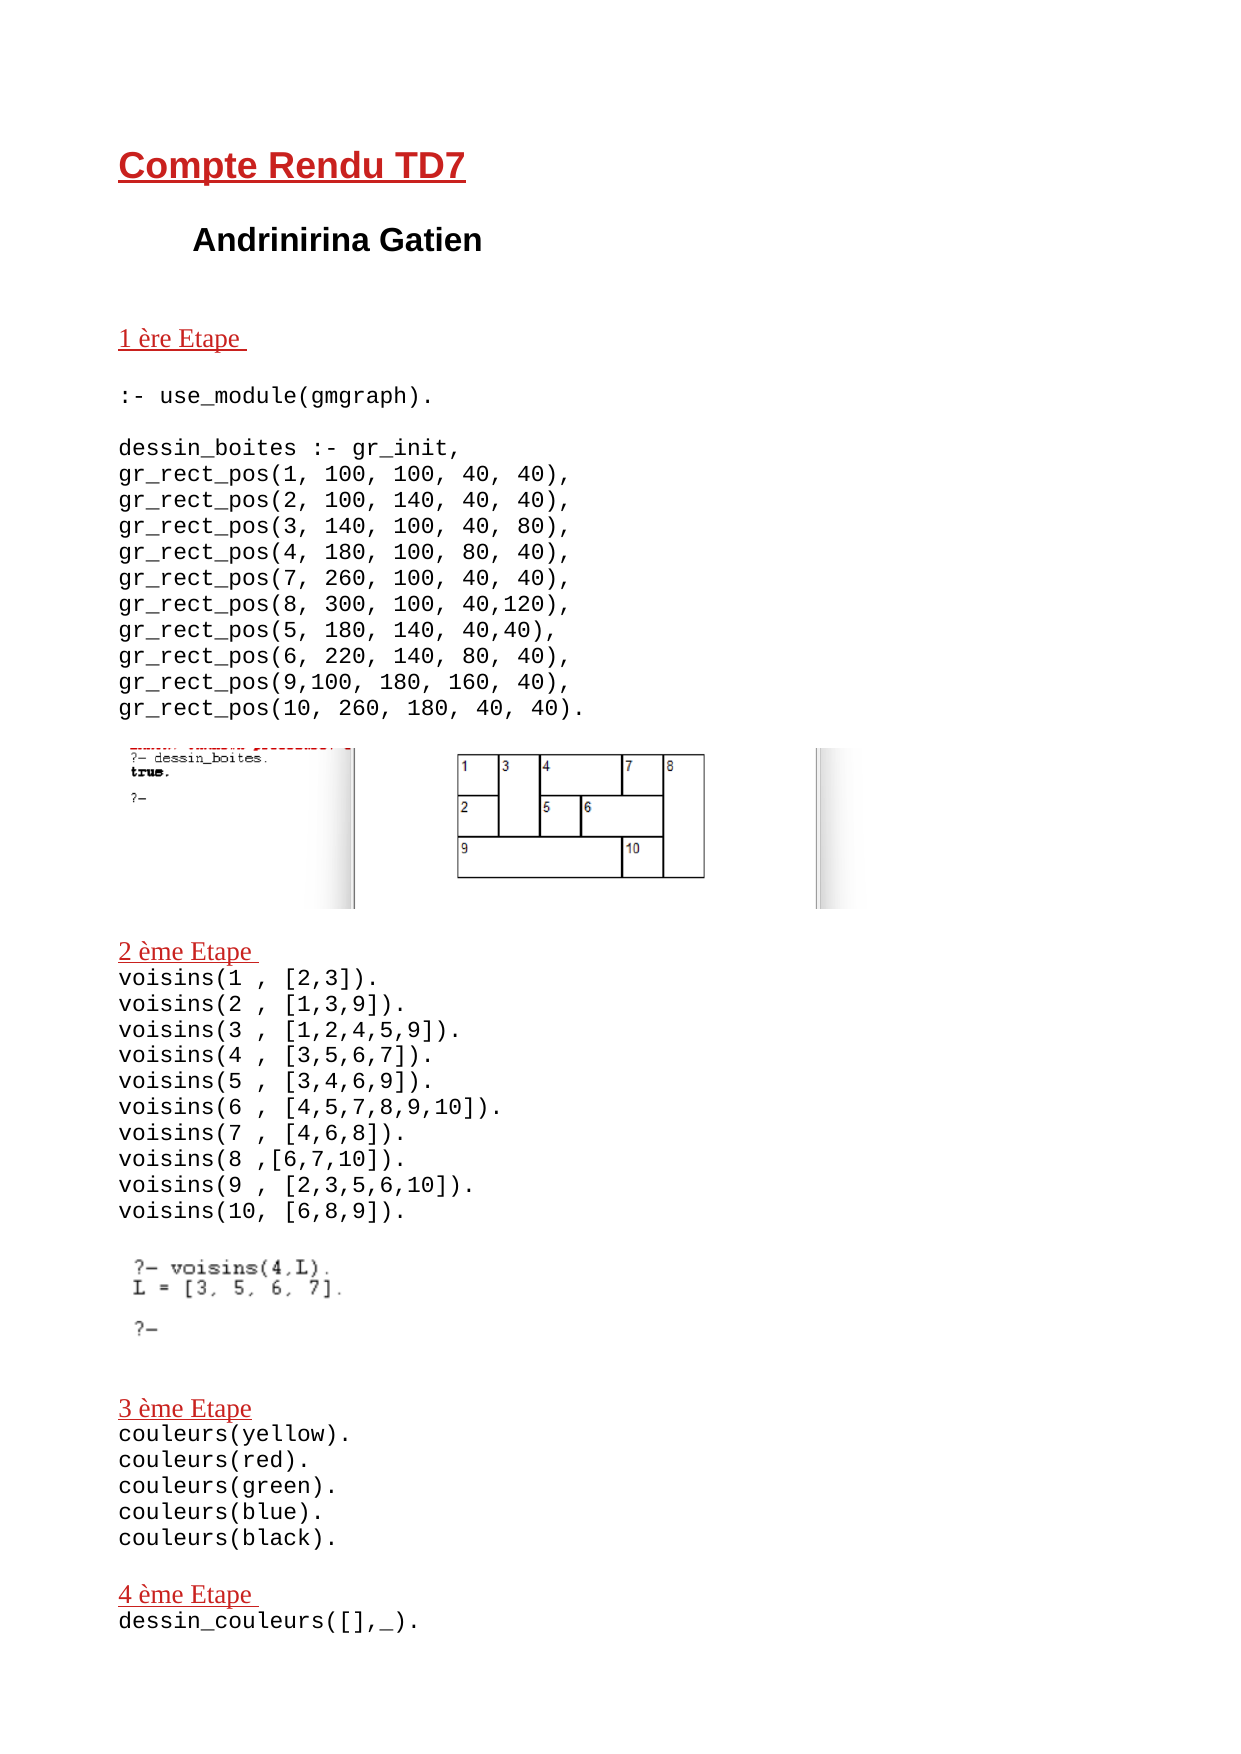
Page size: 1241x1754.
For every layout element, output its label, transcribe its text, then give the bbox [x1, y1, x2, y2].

text couleurs(blue). [118, 1501, 1122, 1527]
text voisins(9 , [2,3,5,6,10]). [118, 1173, 1122, 1199]
text voisins(6 , [4,5,7,8,9,10]). [118, 1096, 1122, 1122]
text 3 ème Etape [118, 1392, 1122, 1423]
text gr_rect_pos(6, 220, 140, 80, 40), [118, 644, 1122, 670]
picture [123, 748, 1128, 909]
text voisins(5 , [3,4,6,9]). [118, 1070, 1122, 1096]
text voisins(1 , [2,3]). [118, 966, 1122, 992]
subtitle Andrinirina Gatien [118, 219, 1122, 258]
text gr_rect_pos(7, 260, 100, 40, 40), [118, 566, 1122, 592]
text dessin_boites :- gr_init, [118, 437, 1122, 462]
text 2 ème Etape [118, 935, 1122, 966]
text dessin_couleurs([],_). [118, 1609, 1122, 1636]
text gr_rect_pos(10, 260, 180, 40, 40). [118, 696, 1122, 722]
text :- use_module(gmgraph). [118, 385, 1122, 411]
subtitle Compte Rendu TD7 [118, 143, 1122, 186]
text gr_rect_pos(4, 180, 100, 80, 40), [118, 540, 1122, 566]
text gr_rect_pos(5, 180, 140, 40,40), [118, 618, 1122, 644]
text voisins(4 , [3,5,6,7]). [118, 1044, 1122, 1070]
text couleurs(yellow). [118, 1423, 1122, 1449]
text couleurs(red). [118, 1449, 1122, 1475]
text gr_rect_pos(1, 100, 100, 40, 40), [118, 462, 1122, 488]
text 4 ème Etape [118, 1578, 1122, 1609]
text gr_rect_pos(8, 300, 100, 40,120), [118, 592, 1122, 618]
text gr_rect_pos(2, 100, 140, 40, 40), [118, 488, 1122, 514]
text gr_rect_pos(9,100, 180, 160, 40), [118, 670, 1122, 696]
text gr_rect_pos(3, 140, 100, 40, 80), [118, 514, 1122, 540]
text voisins(10, [6,8,9]). [118, 1199, 1122, 1225]
text voisins(3 , [1,2,4,5,9]). [118, 1018, 1122, 1044]
text 1 ère Etape [118, 322, 1122, 353]
text voisins(8 ,[6,7,10]). [118, 1148, 1122, 1173]
text voisins(7 , [4,6,8]). [118, 1122, 1122, 1148]
text voisins(2 , [1,3,9]). [118, 992, 1122, 1018]
picture [121, 1243, 1038, 1340]
text couleurs(green). [118, 1475, 1122, 1501]
text couleurs(black). [118, 1527, 1122, 1552]
